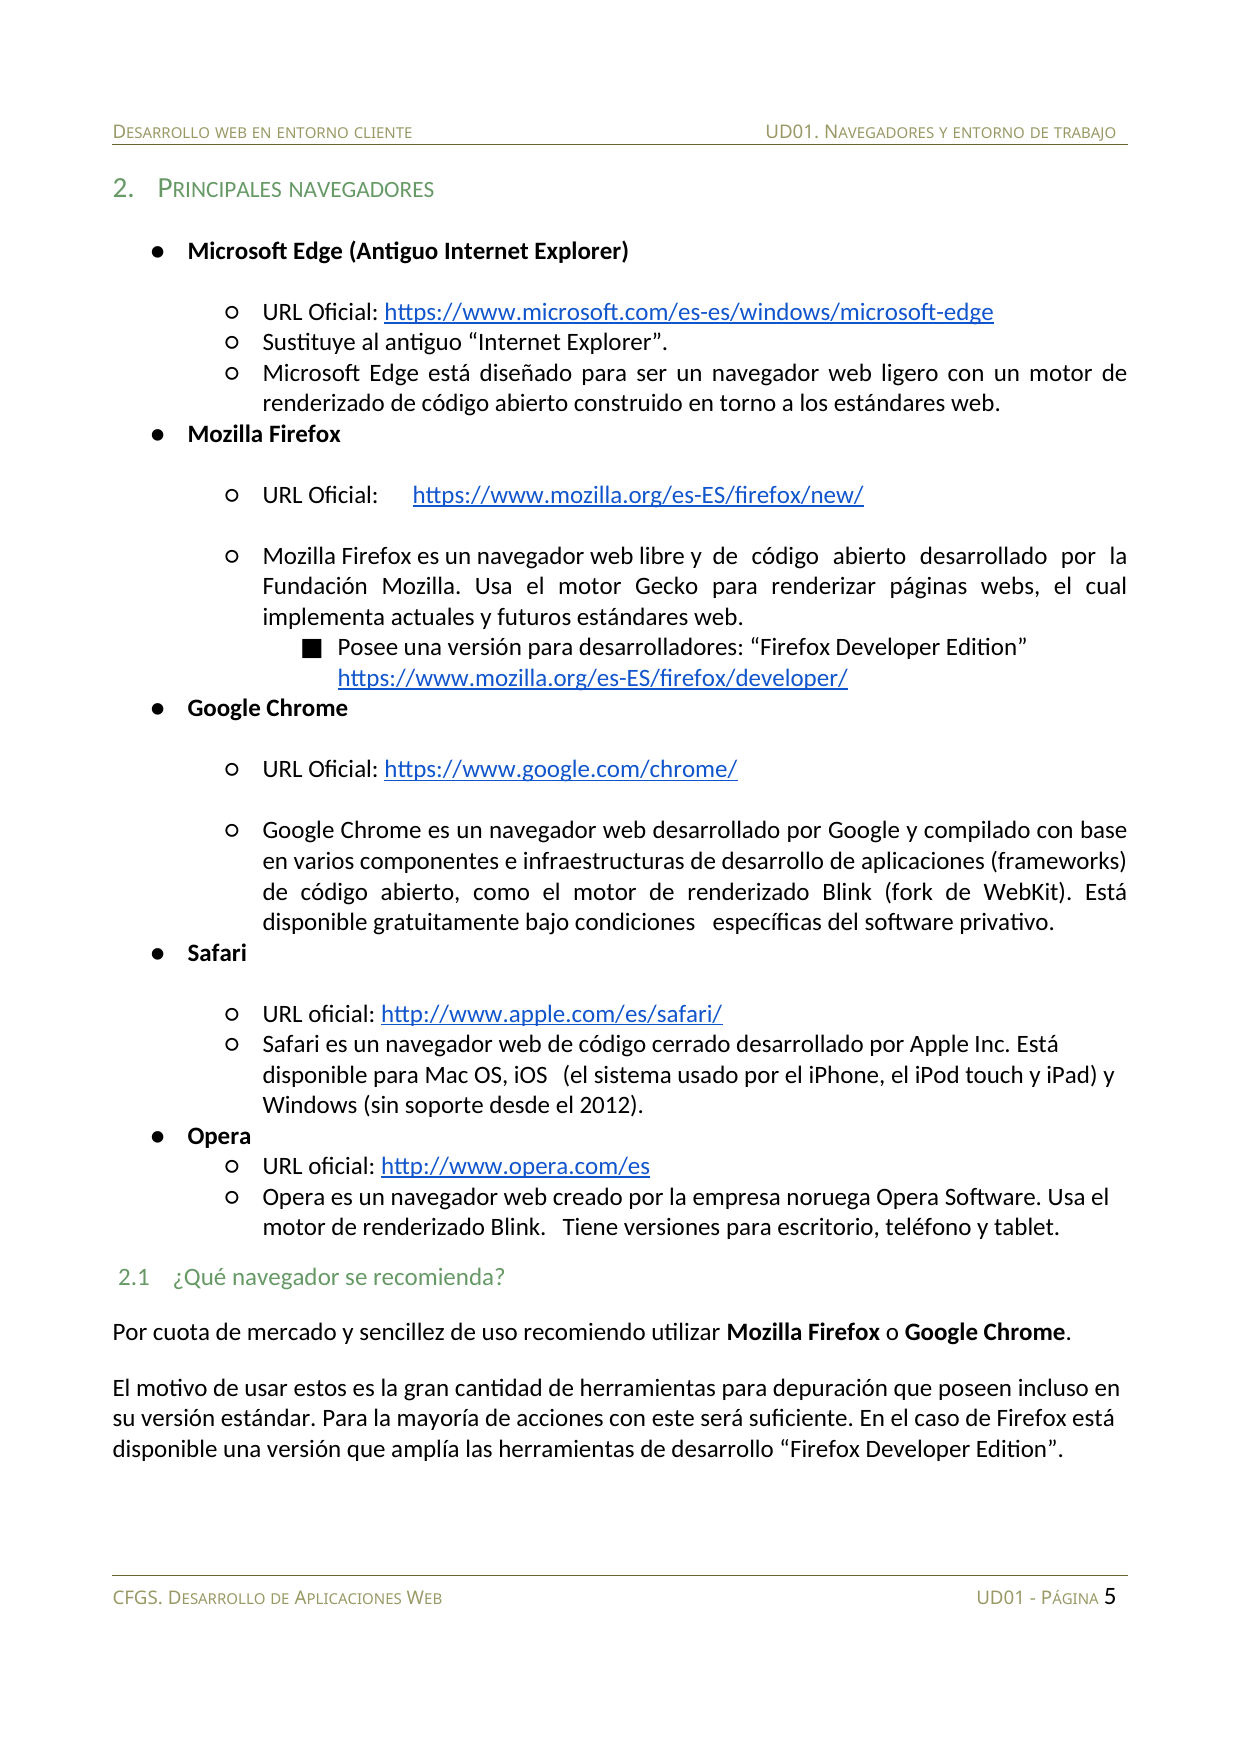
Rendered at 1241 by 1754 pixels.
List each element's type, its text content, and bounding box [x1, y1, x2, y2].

list Mozilla Firefox [150, 418, 1128, 479]
list Google Chrome [150, 693, 1128, 754]
list URL oficial: http://www.opera.com/es [225, 1150, 1128, 1181]
list URL Oficial: https://www.mozilla.org/es-ES/firefox/new/ [225, 479, 1128, 540]
list Mozilla Firefox es un navegador web libre y de código abierto desarrollado por la Fundación Mozilla. Usa el motor Gecko para renderizar páginas webs, el cual implementa actuales y futuros estándares web. [225, 540, 1128, 632]
subtitle ¿Qué navegador se recomienda? [112, 1261, 1128, 1291]
text Por cuota de mercado y sencillez de uso recomiendo utilizar Mozilla Firefox o Google Chrome. [112, 1316, 1128, 1347]
text El motivo de usar estos es la gran cantidad de herramientas para depuración que poseen incluso en su versión estándar. Para la mayoría de acciones con este será suficiente. En el caso de Firefox está disponible una versión que amplía las herramientas de desarrollo “Firefox Developer Edition”. [112, 1372, 1128, 1463]
list Safari es un navegador web de código cerrado desarrollado por Apple Inc. Está disponible para Mac OS, iOS (el sistema usado por el iPhone, el iPod touch y iPad) y Windows (sin soporte desde el 2012). [225, 1028, 1128, 1120]
subtitle Principales navegadores [112, 169, 1128, 205]
list URL Oficial: https://www.microsoft.com/es-es/windows/microsoft-edge [225, 296, 1128, 326]
list Sustituye al antiguo “Internet Explorer”. [225, 326, 1128, 357]
list Microsoft Edge está diseñado para ser un navegador web ligero con un motor de renderizado de código abierto construido en torno a los estándares web. [225, 357, 1128, 418]
list URL oficial: http://www.apple.com/es/safari/ [225, 998, 1128, 1028]
list Microsoft Edge (Antiguo Internet Explorer) [150, 235, 1128, 296]
list Posee una versión para desarrolladores: “Firefox Developer Edition” https://www.mozilla.org/es-ES/firefox/developer/ [300, 632, 1128, 693]
list Safari [150, 937, 1128, 998]
list Opera [150, 1120, 1128, 1150]
list Google Chrome es un navegador web desarrollado por Google y compilado con base en varios componentes e infraestructuras de desarrollo de aplicaciones (frameworks) de código abierto, como el motor de renderizado Blink (fork de WebKit). Está disponible gratuitamente bajo condiciones específicas del software privativo. [225, 815, 1128, 937]
list Opera es un navegador web creado por la empresa noruega Opera Software. Usa el motor de renderizado Blink. Tiene versiones para escritorio, teléfono y tablet. [225, 1181, 1128, 1242]
list URL Oficial: https://www.google.com/chrome/ [225, 754, 1128, 815]
